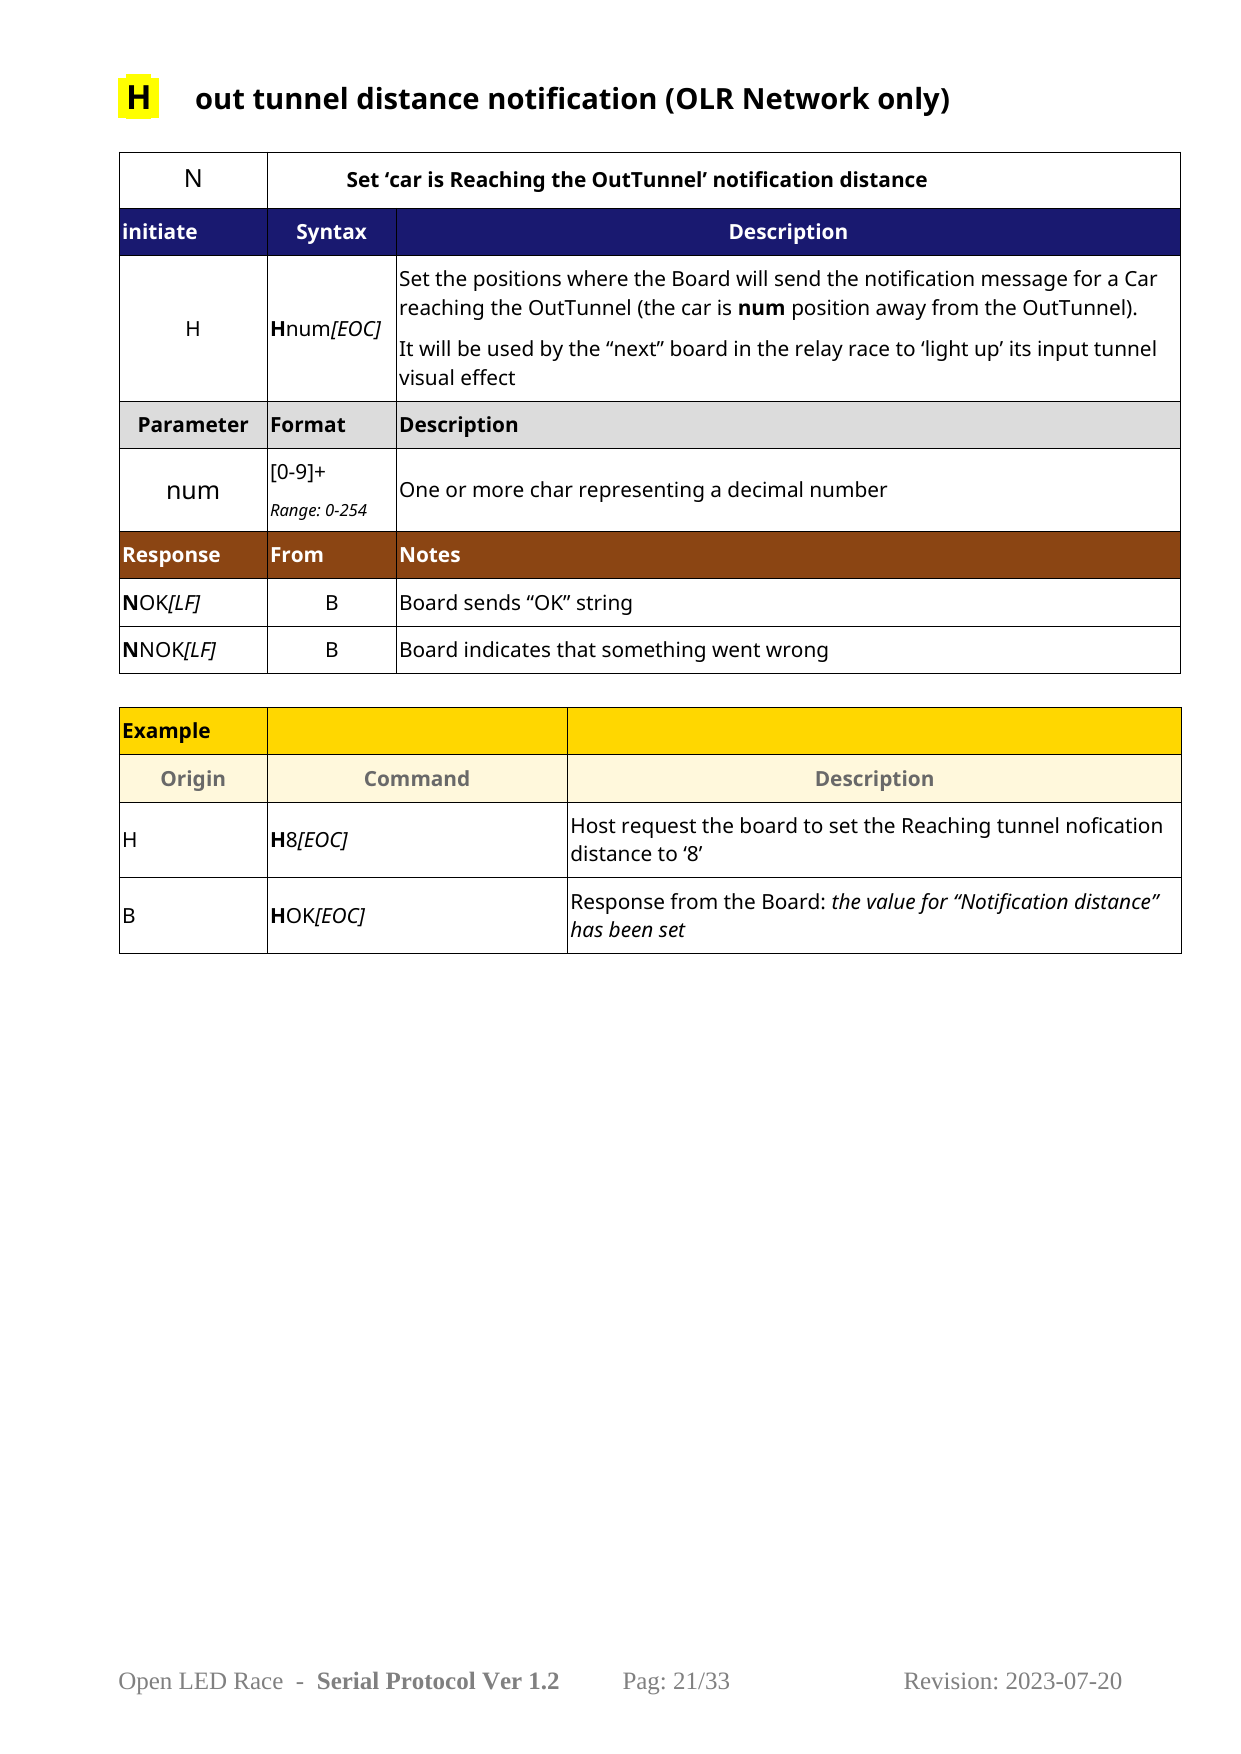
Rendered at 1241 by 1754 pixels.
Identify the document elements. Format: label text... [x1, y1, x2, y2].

table_cell One or more char representing a decimal number [397, 449, 1180, 531]
table_cell NNOK[LF] [120, 627, 267, 673]
table_header Notes [397, 532, 1180, 578]
table_header [568, 708, 1181, 754]
table_cell H8[EOC] [268, 803, 567, 877]
table_cell H [120, 256, 267, 401]
table_header N [120, 153, 267, 208]
table_header From [268, 532, 396, 578]
subtitle H out tunnel distance notification (OLR Network only) [118, 74, 1181, 119]
table_header Set ‘car is Reaching the OutTunnel’ notification distance [268, 153, 1180, 208]
table_cell Set the positions where the Board will send the notification message for a Car reaching the OutTunnel (the car is num position away from the OutTunnel). It will be used by the “next” board in the relay race to ‘light up’ its input tunnel visual effect [397, 256, 1180, 401]
table_cell Description [568, 755, 1181, 802]
table_cell Hnum[EOC] [268, 256, 396, 401]
table_cell Response from the Board: the value for “Notification distance” has been set [568, 878, 1181, 953]
table_cell H [120, 803, 267, 877]
table_cell initiate [120, 209, 267, 255]
table_cell num [120, 449, 267, 531]
table_cell B [268, 579, 396, 626]
table_cell Origin [120, 755, 267, 802]
table_cell Host request the board to set the Reaching tunnel nofication distance to ‘8’ [568, 803, 1181, 877]
table_cell Description [397, 402, 1180, 448]
table_cell Command [268, 755, 567, 802]
table_cell Board indicates that something went wrong [397, 627, 1180, 673]
table_header Response [120, 532, 267, 578]
table_cell HOK[EOC] [268, 878, 567, 953]
table_cell Syntax [268, 209, 396, 255]
table_cell NOK[LF] [120, 579, 267, 626]
table_cell B [268, 627, 396, 673]
table_cell Format [268, 402, 396, 448]
table_cell Board sends “OK” string [397, 579, 1180, 626]
table_cell Parameter [120, 402, 267, 448]
table_cell [0-9]+ Range: 0-254 [268, 449, 396, 531]
table_cell Description [397, 209, 1180, 255]
table_header [268, 708, 567, 754]
table_header Example [120, 708, 267, 754]
table_cell B [120, 878, 267, 953]
